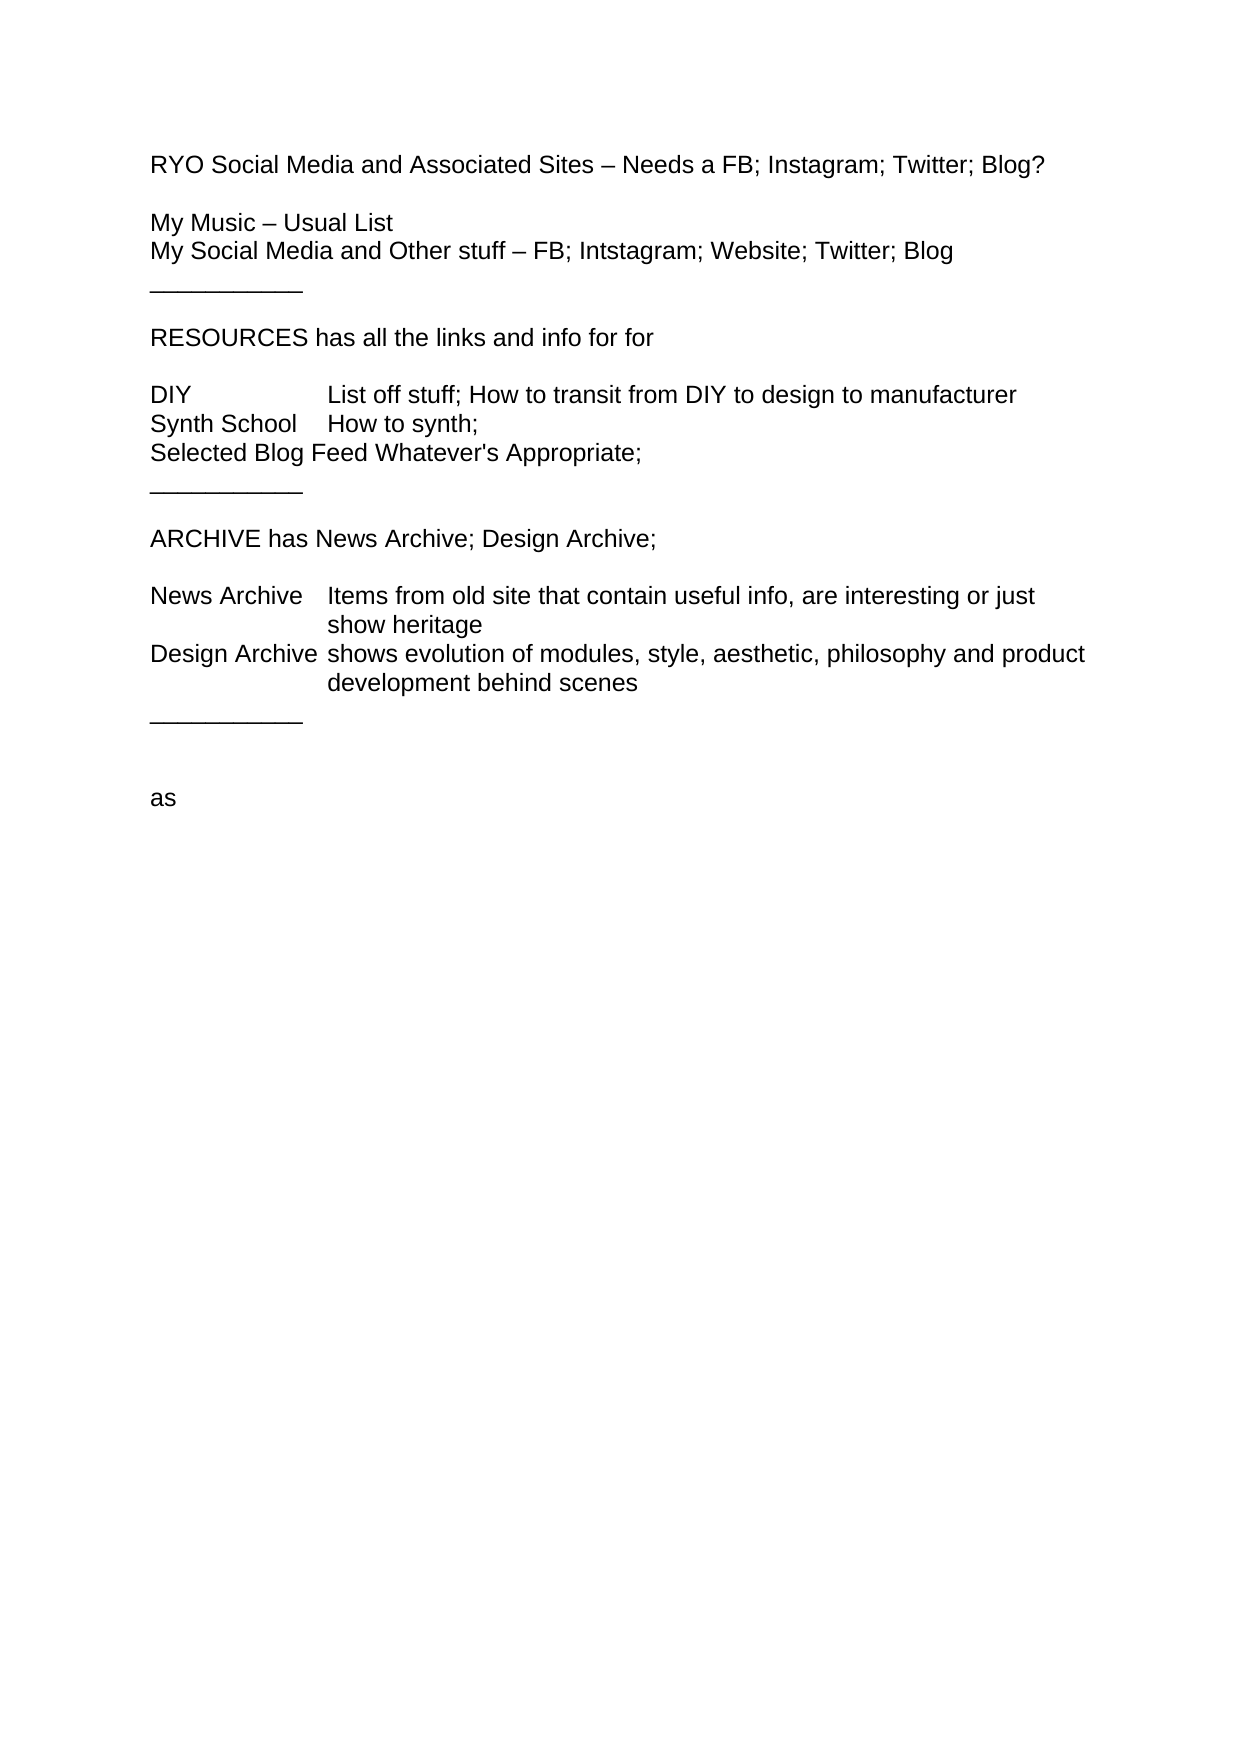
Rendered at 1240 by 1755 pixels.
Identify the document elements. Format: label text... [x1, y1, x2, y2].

text Selected Blog Feed Whatever's Appropriate; [150, 437, 1089, 466]
text News Archive Items from old site that contain useful info, are interesting or just show heritage [150, 581, 1089, 639]
text Synth School How to synth; [150, 409, 1089, 437]
text My Music – Usual List [150, 207, 1089, 236]
text RESOURCES has all the links and info for for [150, 322, 1089, 351]
text ___________ [150, 696, 1089, 725]
text DIY List off stuff; How to transit from DIY to design to manufacturer [150, 380, 1089, 409]
text RYO Social Media and Associated Sites – Needs a FB; Instagram; Twitter; Blog? [150, 150, 1089, 179]
text as [150, 782, 1089, 811]
text ARCHIVE has News Archive; Design Archive; [150, 524, 1089, 552]
text ___________ [150, 265, 1089, 294]
text ___________ [150, 466, 1089, 495]
text My Social Media and Other stuff – FB; Intstagram; Website; Twitter; Blog [150, 236, 1089, 265]
text Design Archive shows evolution of modules, style, aesthetic, philosophy and product development behind scenes [150, 639, 1089, 696]
